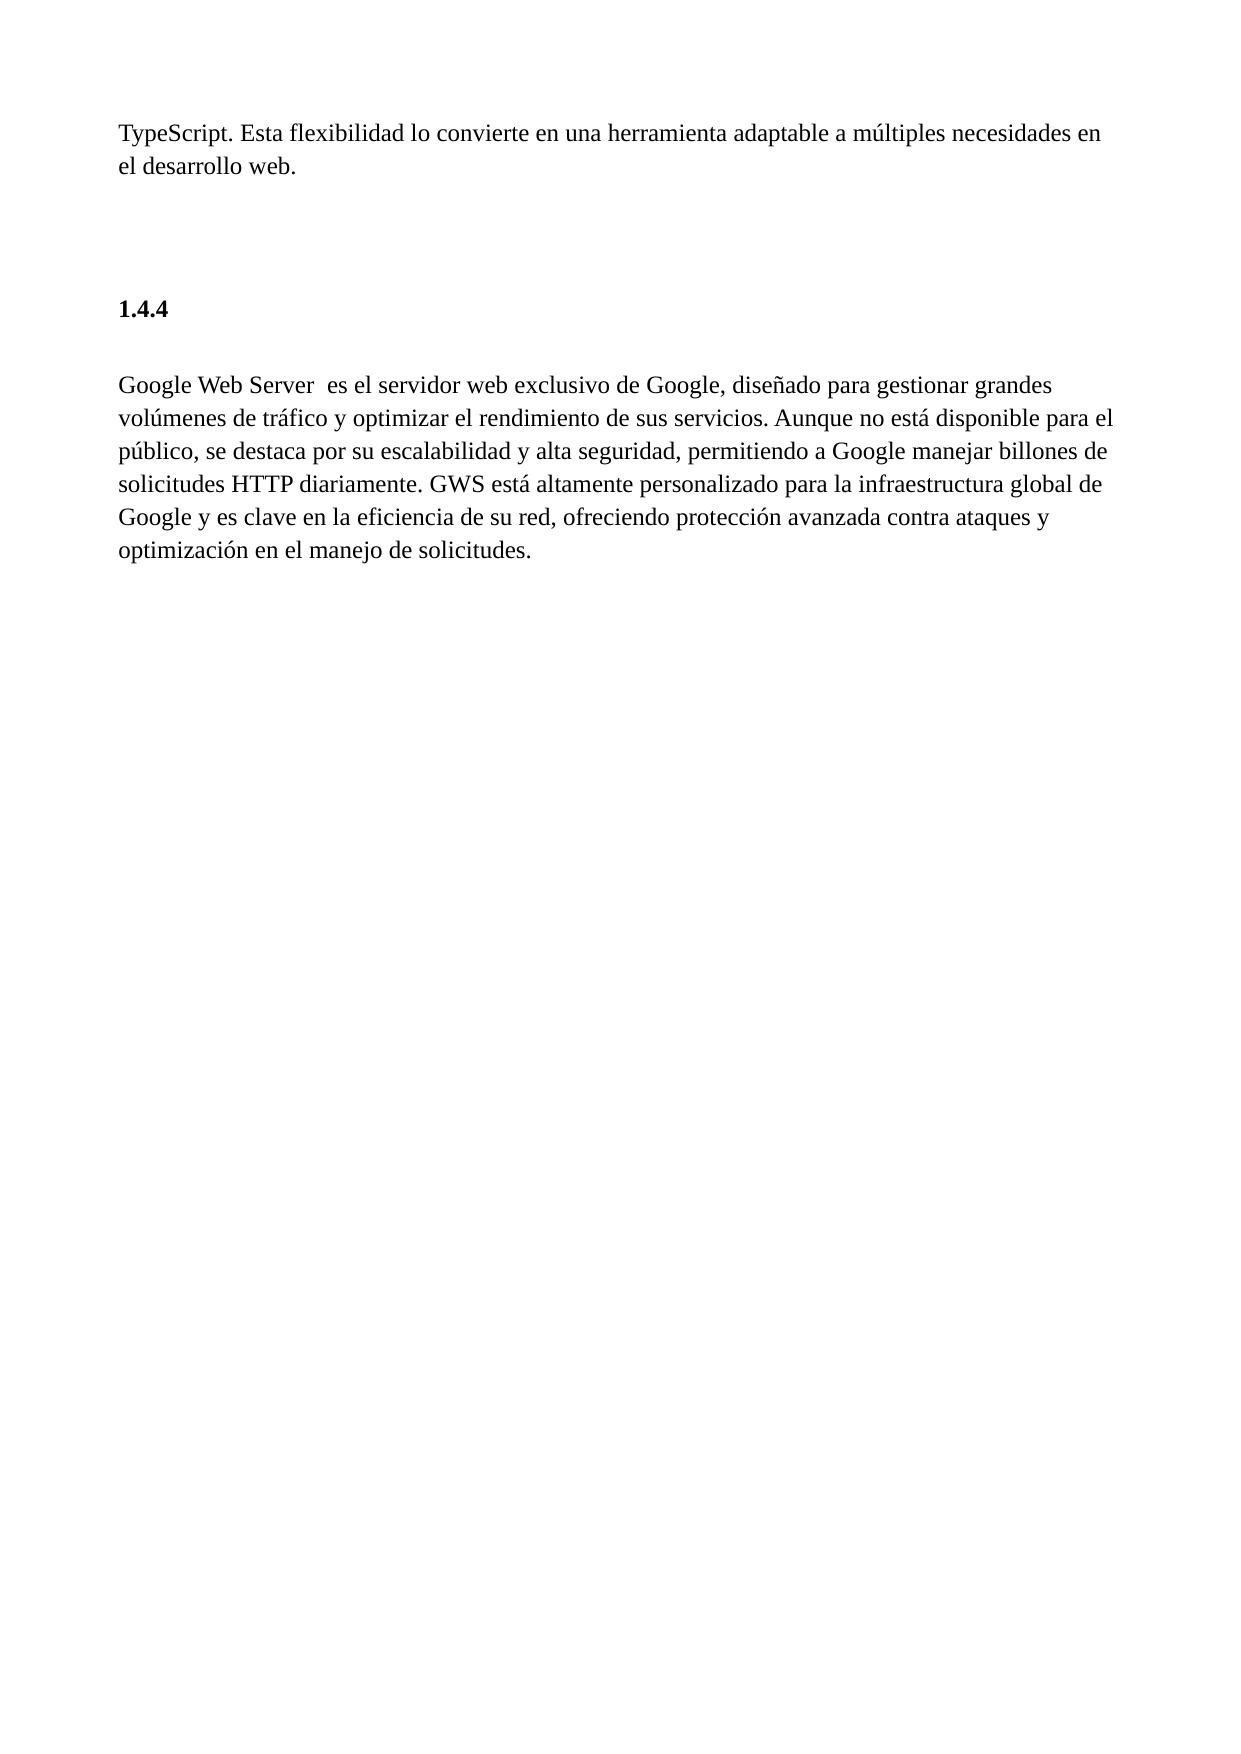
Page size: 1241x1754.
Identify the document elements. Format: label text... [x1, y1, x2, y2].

text Google Web Server es el servidor web exclusivo de Google, diseñado para gestionar grandes volúmenes de tráfico y optimizar el rendimiento de sus servicios. Aunque no está disponible para el público, se destaca por su escalabilidad y alta seguridad, permitiendo a Google manejar billones de solicitudes HTTP diariamente. GWS está altamente personalizado para la infraestructura global de Google y es clave en la eficiencia de su red, ofreciendo protección avanzada contra ataques y optimización en el manejo de solicitudes. [118, 370, 1122, 564]
text 1.4.4 [118, 294, 1122, 323]
text TypeScript. Esta flexibilidad lo convierte en una herramienta adaptable a múltiples necesidades en el desarrollo web. [118, 118, 1122, 180]
